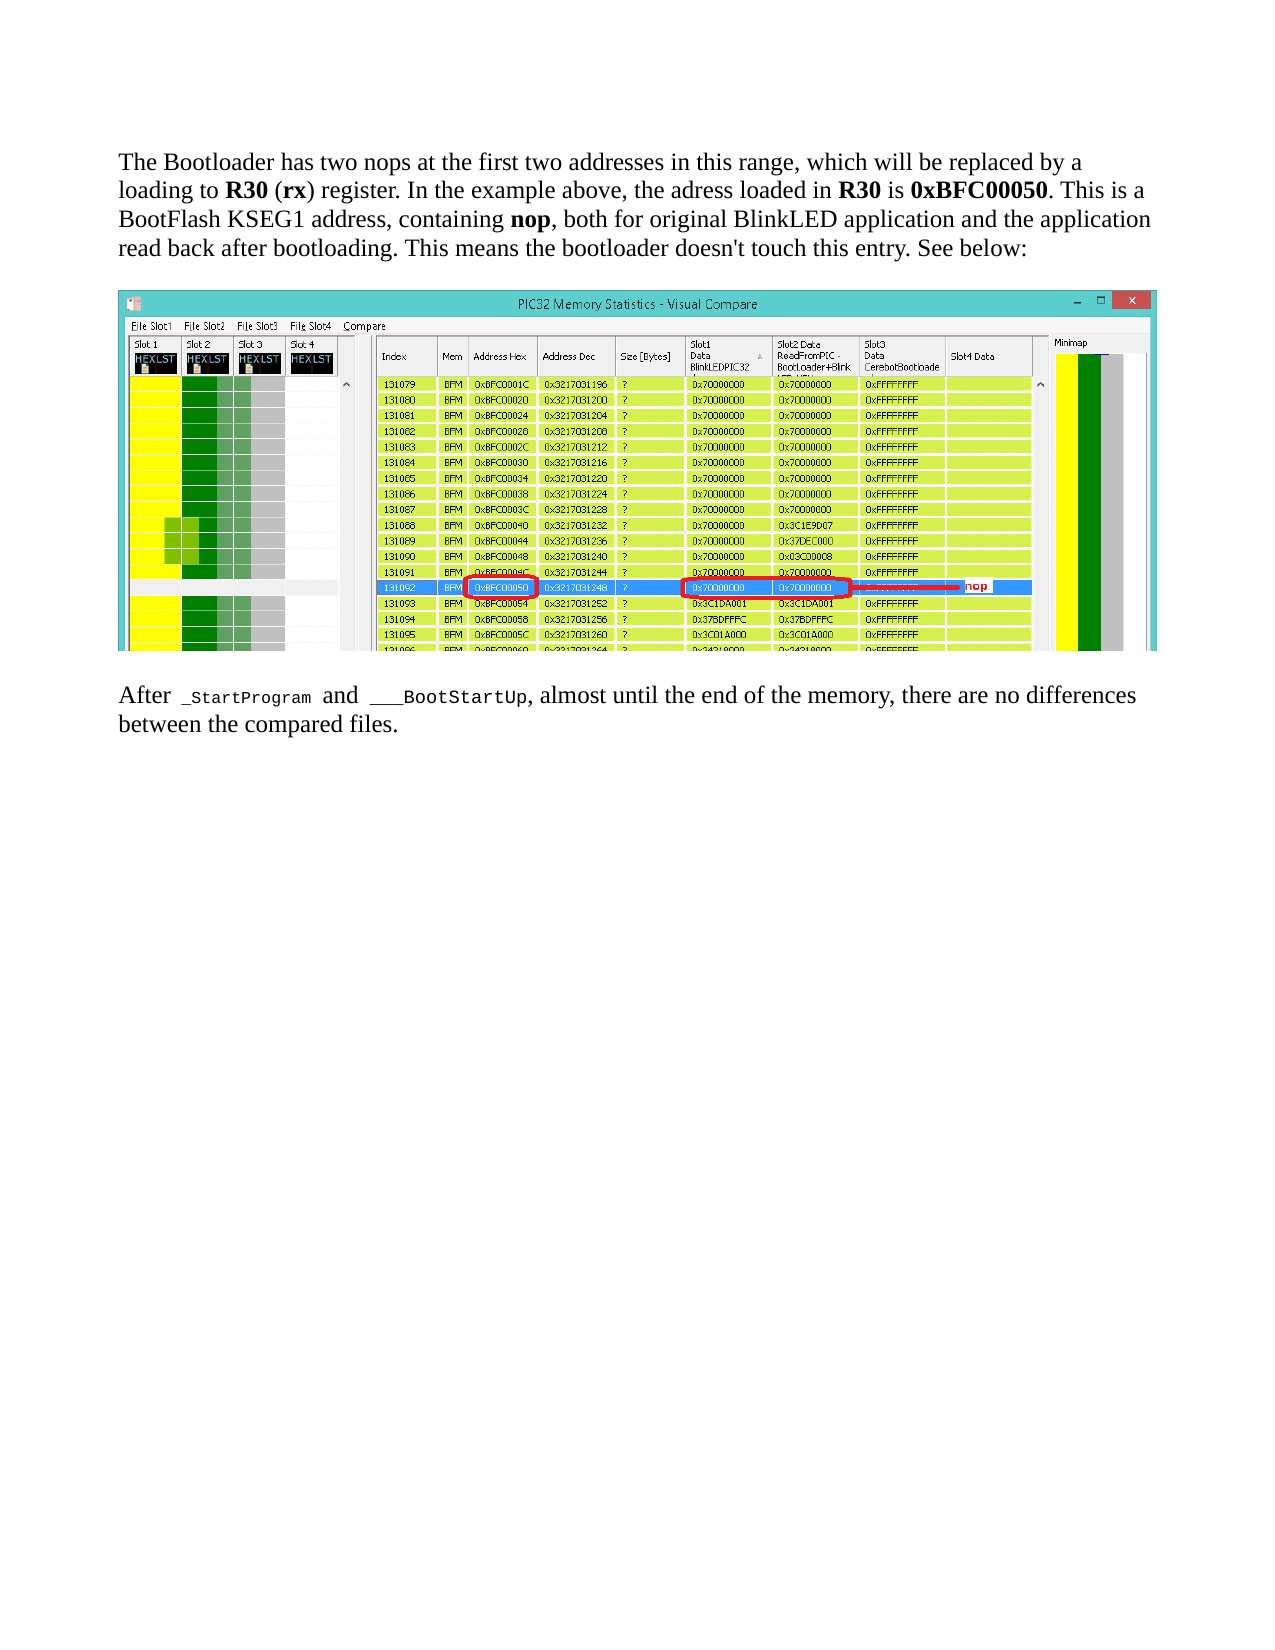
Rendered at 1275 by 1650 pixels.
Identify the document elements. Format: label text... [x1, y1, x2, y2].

text After _StartProgram and ___BootStartUp, almost until the end of the memory, there are no differences between the compared files. [118, 680, 1157, 737]
text The Bootloader has two nops at the first two addresses in this range, which will be replaced by a loading to R30 (rx) register. In the example above, the adress loaded in R30 is 0xBFC00050. This is a BootFlash KSEG1 address, containing nop, both for original BlinkLED application and the application read back after bootloading. This means the bootloader doesn't touch this entry. See below: [118, 147, 1157, 262]
picture [118, 290, 1157, 651]
